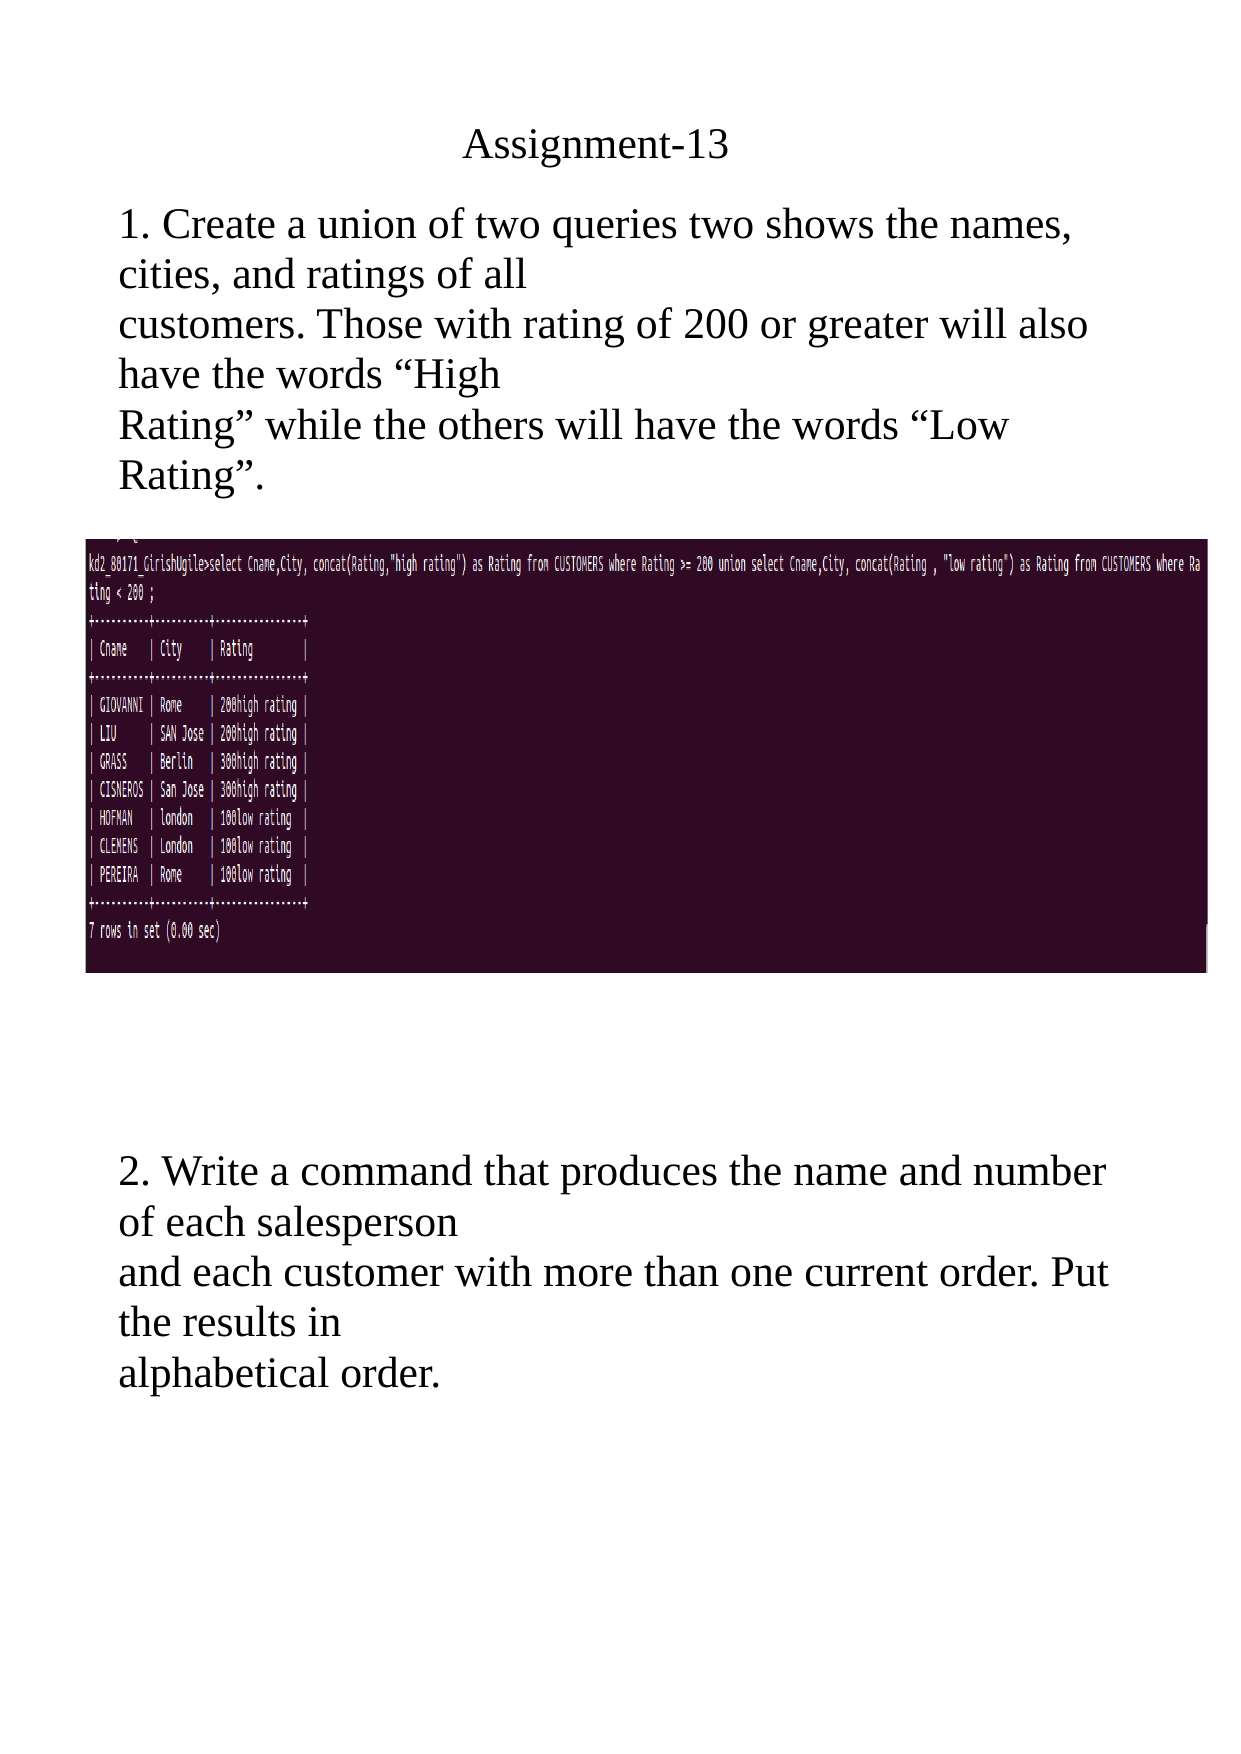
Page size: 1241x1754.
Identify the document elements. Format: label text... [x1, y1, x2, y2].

text Rating” while the others will have the words “Low Rating”. [118, 398, 1122, 499]
text 1. Create a union of two queries two shows the names, cities, and ratings of all [118, 197, 1122, 298]
picture [85, 539, 1208, 973]
text alphabetical order. [118, 1346, 1122, 1396]
text 2. Write a command that produces the name and number of each salesperson [118, 1145, 1122, 1246]
text customers. Those with rating of 200 or greater will also have the words “High [118, 298, 1122, 398]
text and each customer with more than one current order. Put the results in [118, 1246, 1122, 1346]
text Assignment-13 [118, 118, 1122, 168]
